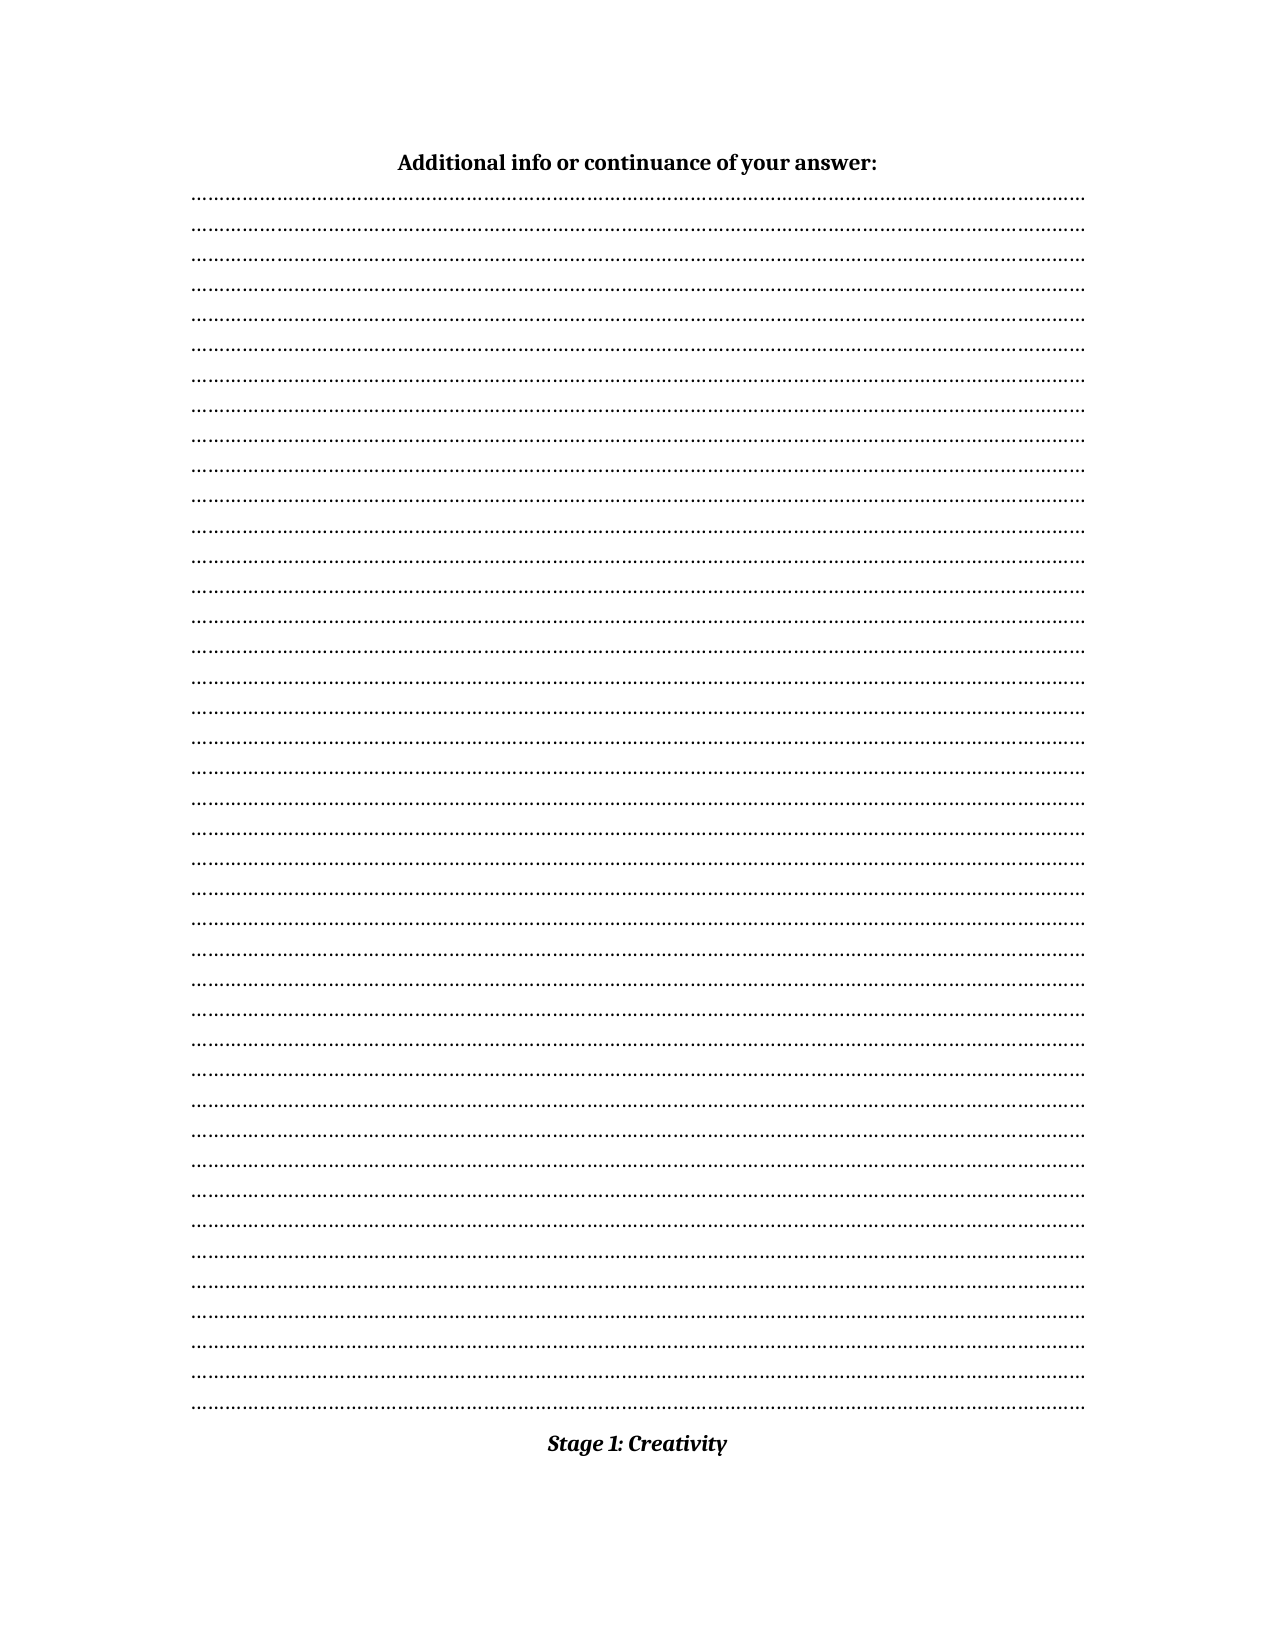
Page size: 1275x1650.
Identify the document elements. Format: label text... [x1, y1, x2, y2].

text Additional info or continuance of your answer: …………………………………………………………………………………………………………………………………………………………………………………………………………………………………………………………………………………………………………………………………………………………………………………………………………………………………………………………………………………………………………………………………………………………………………………………………………………………………………………………………………………………………………………………………………………………………………………………………………………………………………………………………………………………………………………………………………………………………………………………………………………………………………………………………………………………………………………………………………………………………………………………………………………………………………………………………………………………………………………………………………………………………………………………………………………………………………………………………………………………………………………………………………………………………………………………………………………………………………………………………………………………………………………………………………………………………………………………………………………………………………………………………………………………………………………………………………………………………………………………………………………………………………………………………………………………………………………………………………………………………………………………………………………………………………………………………………………………………………………………………………………………………………………………………………………………………………………………………………………………………………………………………………………………………………………………………………………………………………………………………………………………………………………………………………………………………………………………………………………………………………………………………………………………………………………………………………………………………………………………………………………………………………………………………………………………………………………………………………………………………………………………………………………………………………………………………………………………………………………………………………………………………………………………………………………………………………………………………………………………………………………………………………………………………………………………………………………………………………………………………………………………………………………………………………………………………………………………………………………………………………………………………………………………………………………………………………………………………………………………………………………………………………………………………………………………………………………………………………………………………………………………………………………………………………………………………………………………………………………………………………………………………………………………………………………………………………………………………………………………………………………………………………………………………………………………………………………………………………………………………………………………………………………………………………………………………………………………………………………………………………………………………………………………………………………………………………………………………………………………………………………………………………………………………………………………………………………………………………………………………………………………………………………………………………………………………………………………………………………………………………………………………………………………………………………………………………………………………………………………………………………………………………………………………………………………………………………………………………………………………………………………………………………………………………………………………………………………………………………………………………………………………………………………………………………… [187, 150, 1087, 1415]
text Stage 1: Creativity [187, 1431, 1087, 1458]
